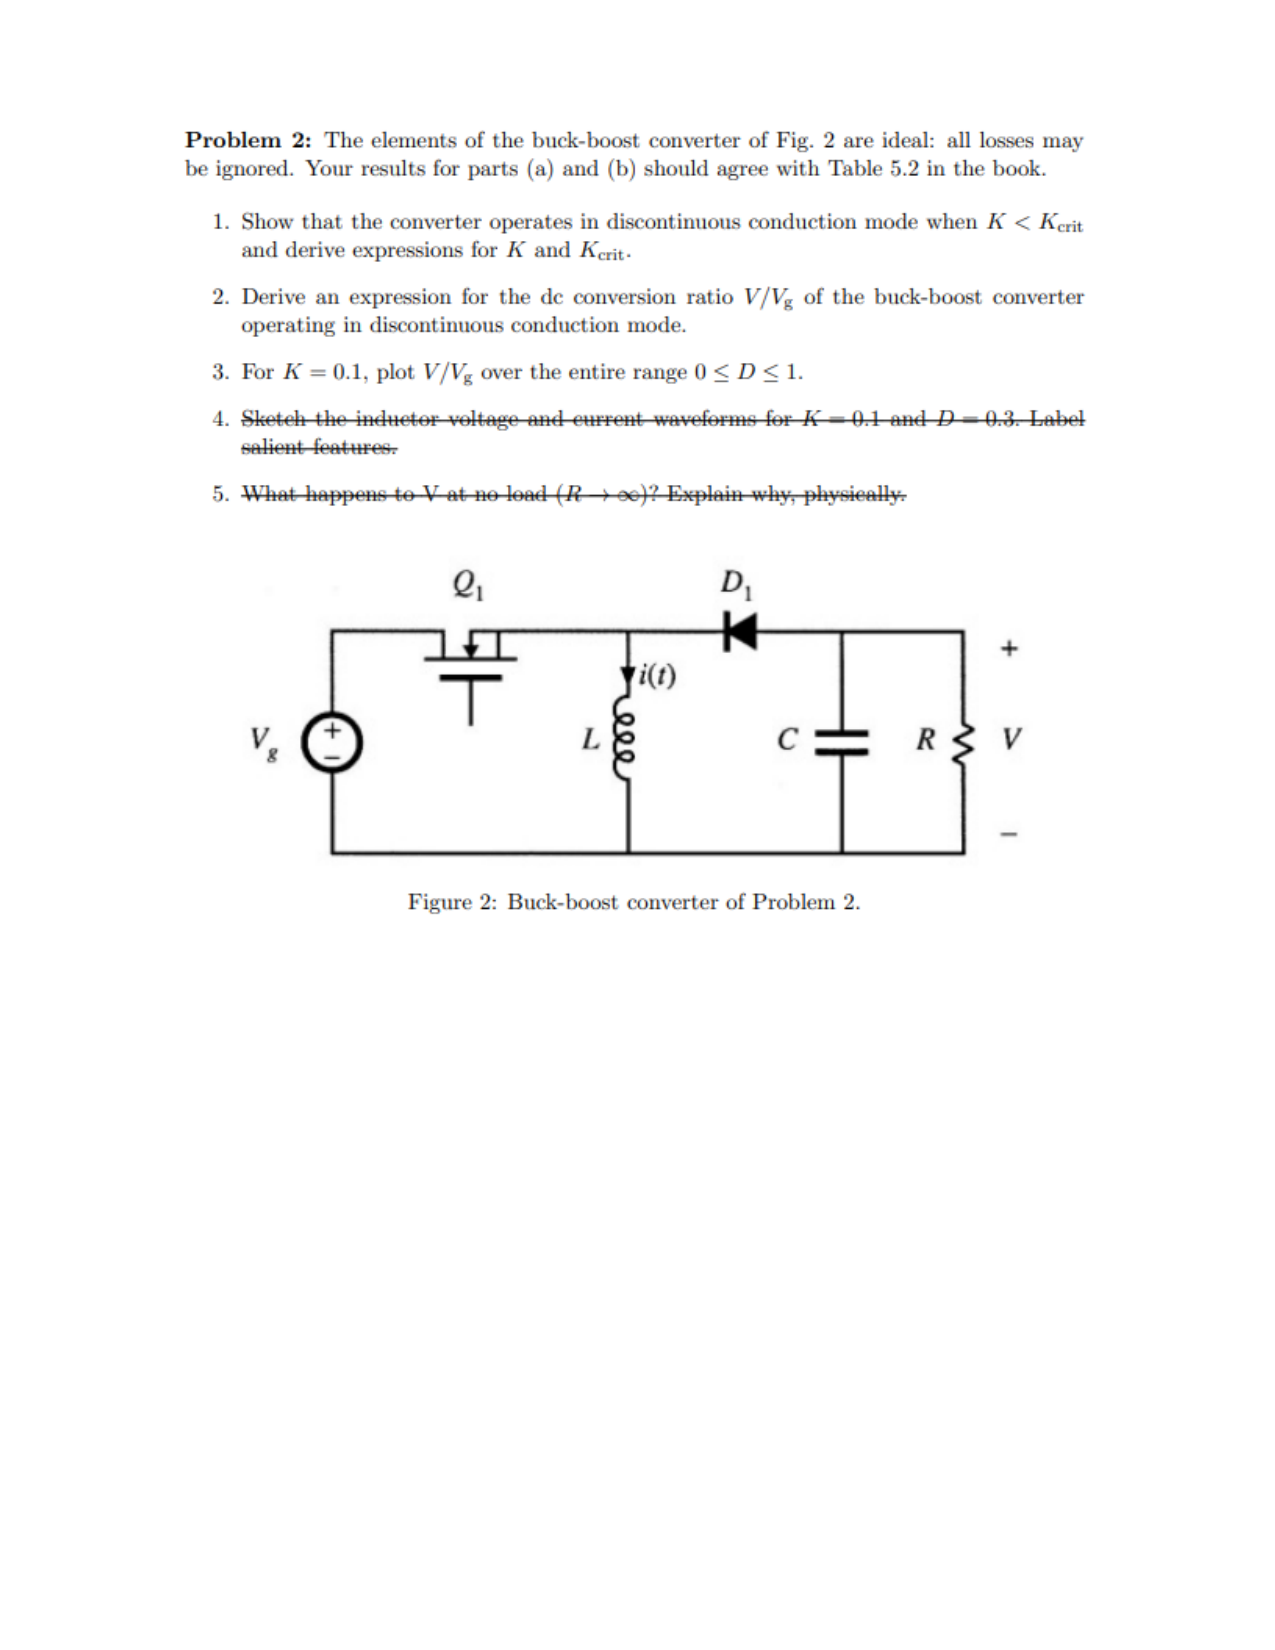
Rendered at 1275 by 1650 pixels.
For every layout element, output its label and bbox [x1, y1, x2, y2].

picture [171, 118, 1104, 922]
